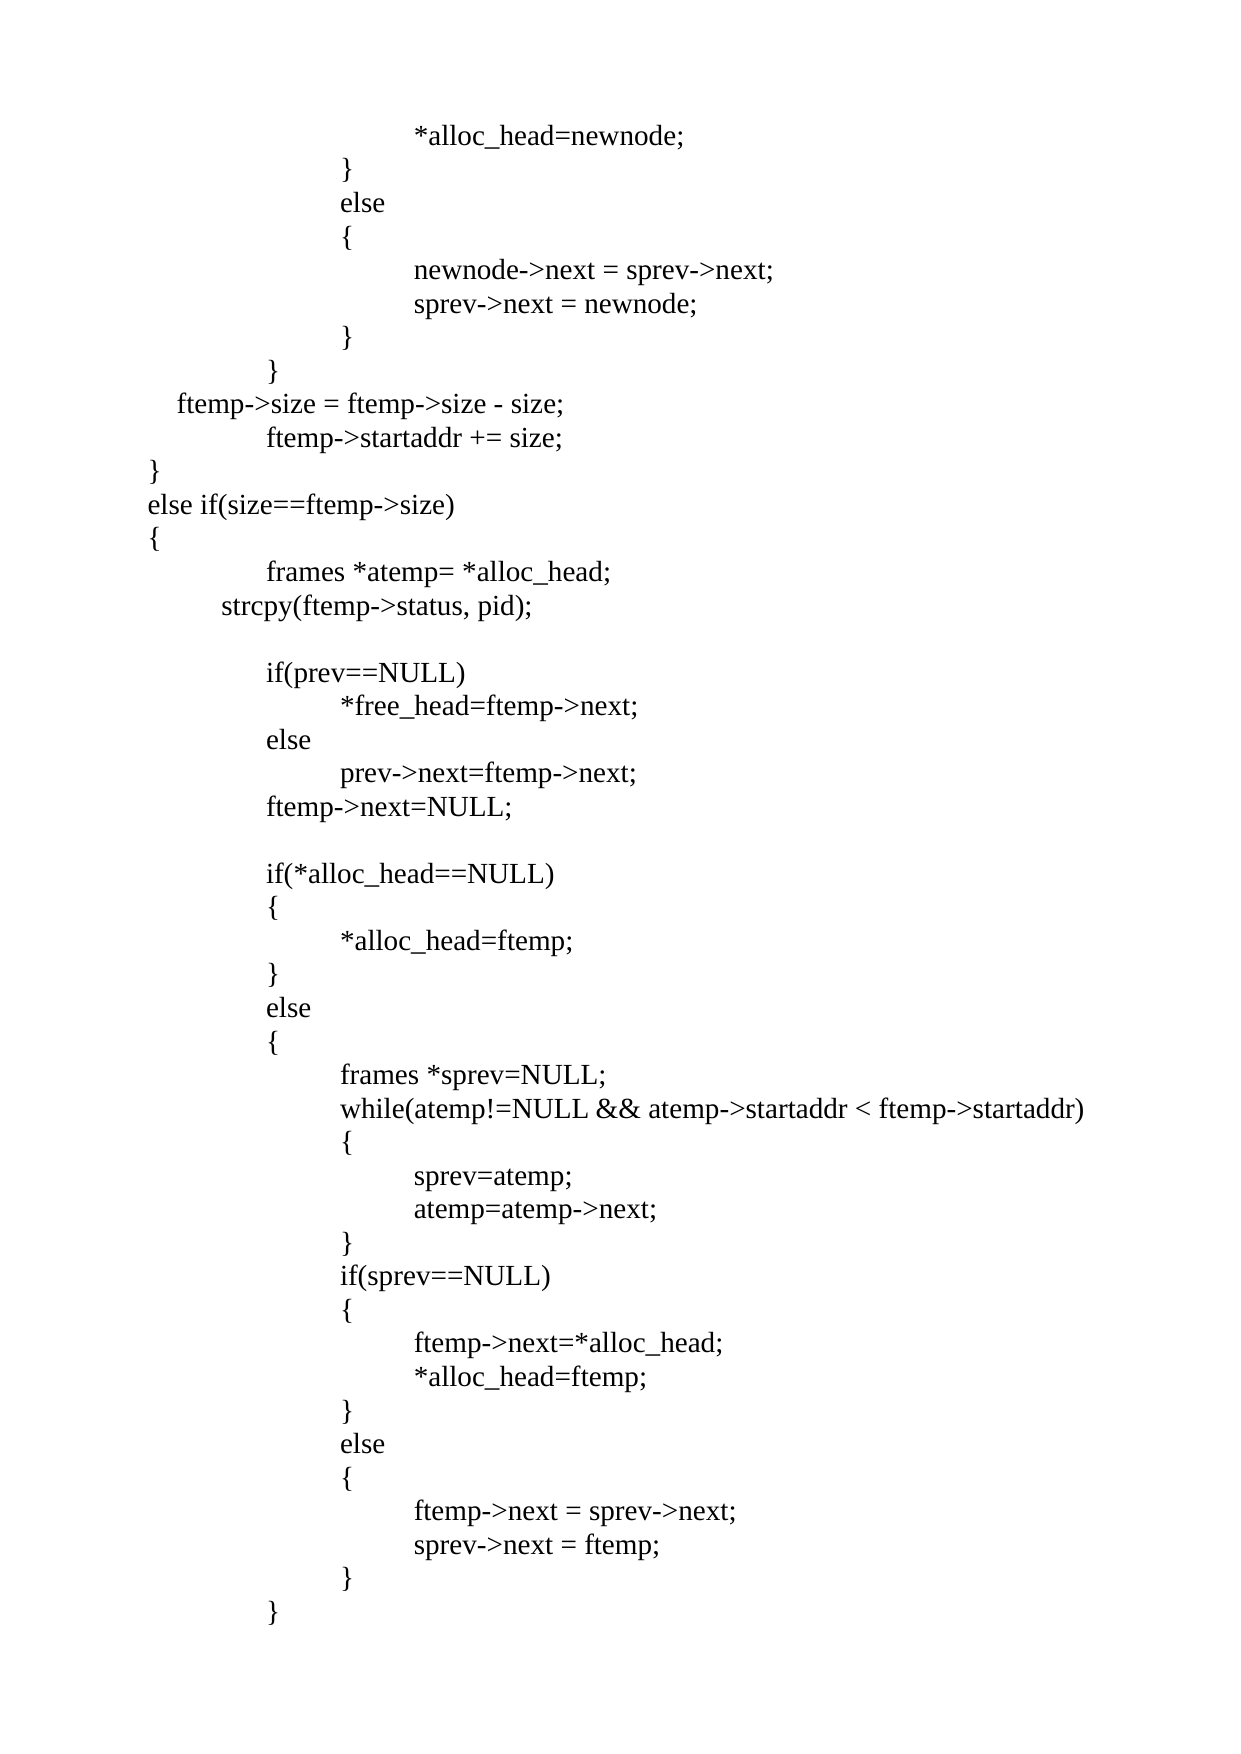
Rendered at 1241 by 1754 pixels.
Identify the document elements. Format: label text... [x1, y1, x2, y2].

text { [118, 1124, 1122, 1158]
text sprev->next = ftemp; [118, 1527, 1122, 1560]
text ftemp->next=*alloc_head; [118, 1326, 1122, 1359]
text if(*alloc_head==NULL) [118, 856, 1122, 889]
text strcpy(ftemp->status, pid); [118, 588, 1122, 621]
text if(prev==NULL) [118, 655, 1122, 688]
text } [118, 1594, 1122, 1627]
text else [118, 722, 1122, 755]
text { [118, 1024, 1122, 1057]
text if(sprev==NULL) [118, 1258, 1122, 1292]
text frames *sprev=NULL; [118, 1057, 1122, 1091]
text } [118, 453, 1122, 487]
text *alloc_head=ftemp; [118, 1359, 1122, 1393]
text } [118, 1225, 1122, 1258]
text { [118, 889, 1122, 923]
text *alloc_head=ftemp; [118, 923, 1122, 957]
text } [118, 957, 1122, 990]
text else [118, 990, 1122, 1024]
text } [118, 319, 1122, 353]
text sprev->next = newnode; [118, 286, 1122, 319]
text { [118, 1292, 1122, 1326]
text { [118, 219, 1122, 252]
text } [118, 353, 1122, 386]
text frames *atemp= *alloc_head; [118, 554, 1122, 588]
text else if(size==ftemp->size) [118, 487, 1122, 521]
text *free_head=ftemp->next; [118, 688, 1122, 722]
text else [118, 185, 1122, 219]
text *alloc_head=newnode; [118, 118, 1122, 152]
text newnode->next = sprev->next; [118, 252, 1122, 286]
text prev->next=ftemp->next; [118, 755, 1122, 789]
text atemp=atemp->next; [118, 1191, 1122, 1225]
text { [118, 521, 1122, 554]
text while(atemp!=NULL && atemp->startaddr < ftemp->startaddr) [118, 1091, 1122, 1124]
text ftemp->next = sprev->next; [118, 1493, 1122, 1527]
text else [118, 1426, 1122, 1460]
text sprev=atemp; [118, 1158, 1122, 1191]
text } [118, 152, 1122, 185]
text ftemp->next=NULL; [118, 789, 1122, 822]
text ftemp->size = ftemp->size - size; [118, 386, 1122, 420]
text } [118, 1393, 1122, 1426]
text { [118, 1460, 1122, 1493]
text ftemp->startaddr += size; [118, 420, 1122, 453]
text } [118, 1560, 1122, 1594]
